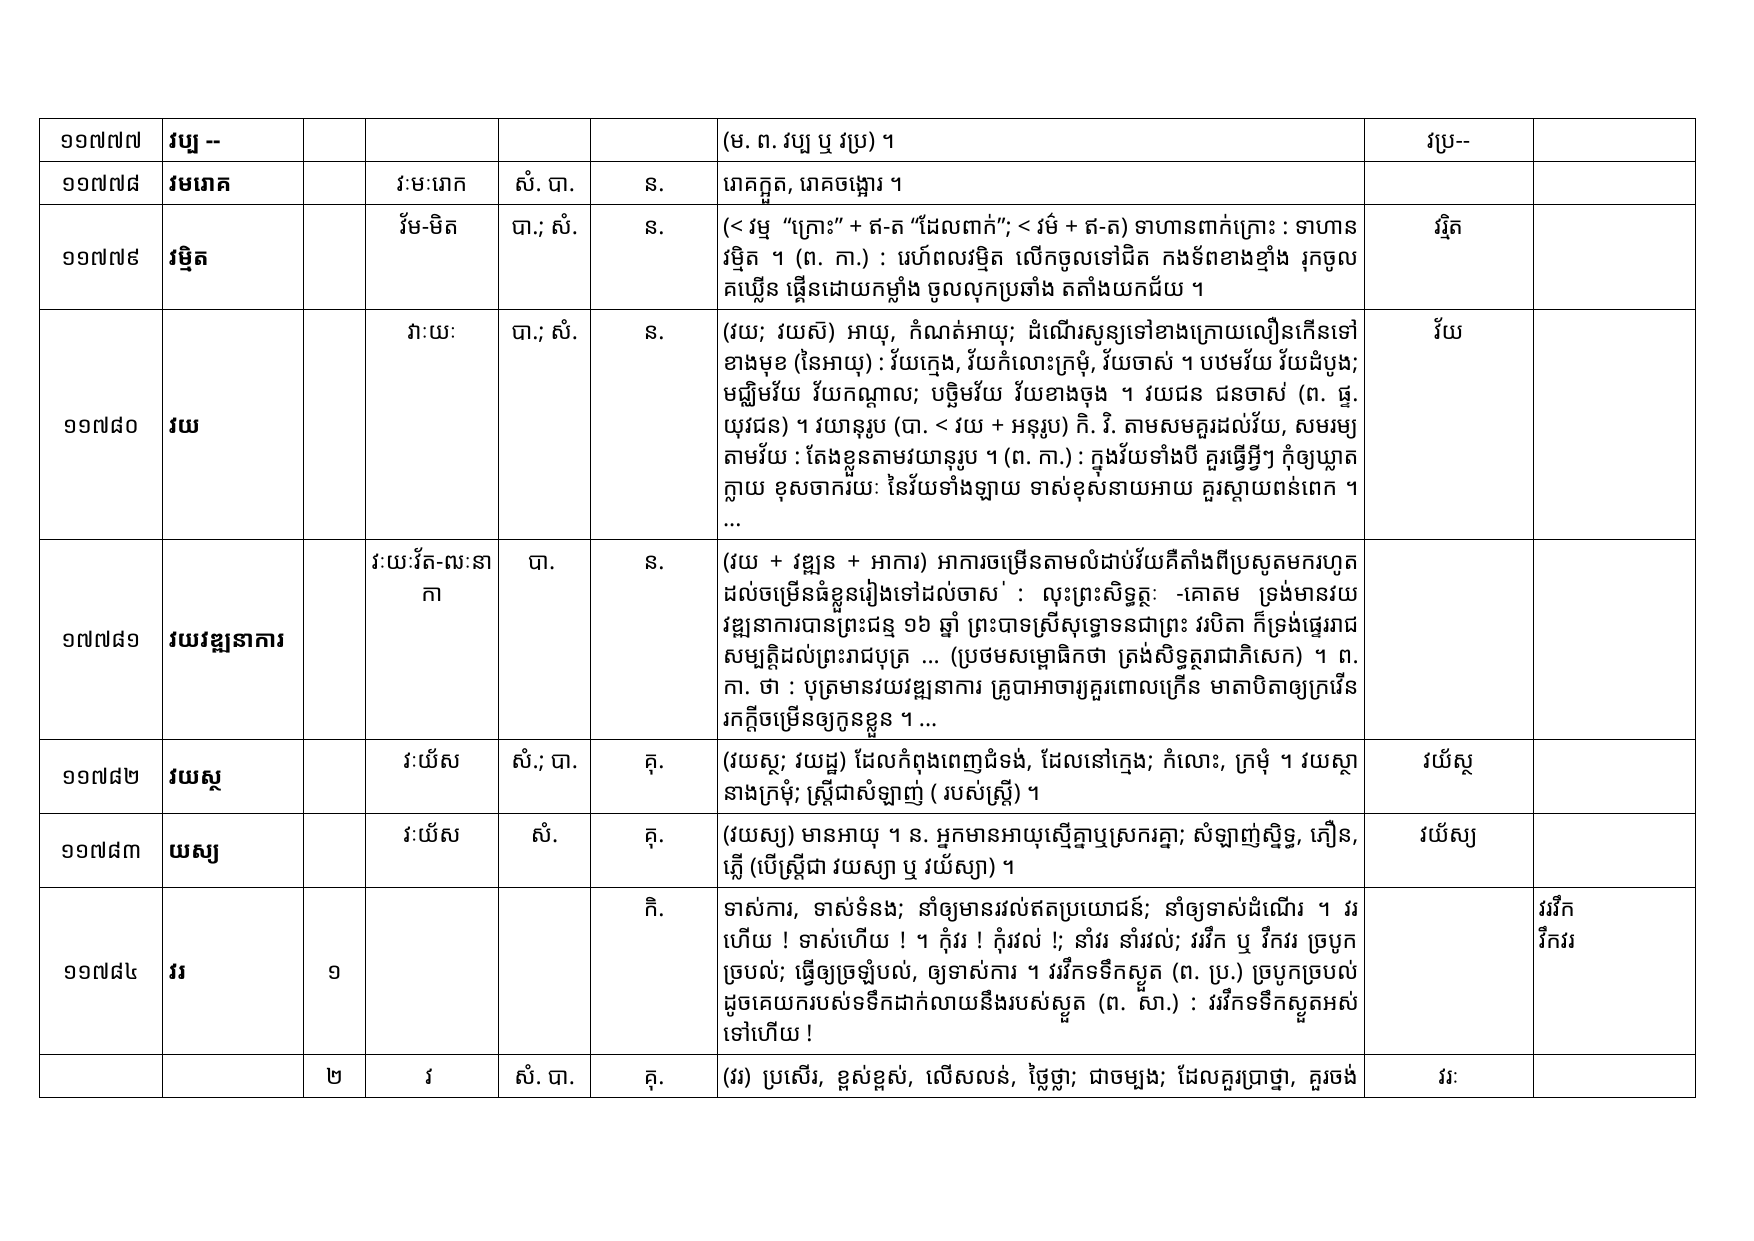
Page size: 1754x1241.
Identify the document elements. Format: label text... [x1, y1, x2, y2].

table_cell [1534, 162, 1695, 204]
table_cell ន. [591, 162, 717, 204]
table_cell [499, 888, 590, 1054]
table_cell វយ័ស្យ [1365, 814, 1533, 887]
table_cell គុ. [591, 740, 717, 812]
table_cell វប្រ-- [1365, 119, 1533, 161]
table_cell ២ [304, 1055, 365, 1097]
table_cell វប្ប -- [163, 119, 303, 161]
table_cell បា.; សំ. [499, 205, 590, 309]
table_cell ១១៧៨២ [40, 740, 162, 812]
table_cell (< វម្ម “ក្រោះ” + ឥ-ត “ដែល​ពាក់”; < វម៌ + ឥ-ត) ទាហាន​ពាក់​ក្រោះ : ទាហាន​វម្មិត ។ (ព. កា.) : រេហ៍​ពល​វម្មិត លើក​ចូល​ទៅ​ជិត កង​ទ័ព​ខាង​ខ្មាំង រុក​ចូល​គឃ្លើន ផ្គើន​ដោយ​កម្លាំង ចូល​លុក​ប្រឆាំង តតាំង​យក​ជ័យ ។ [718, 205, 1364, 309]
table_cell សំ.; បា. [499, 740, 590, 812]
table_cell [366, 119, 498, 161]
table_cell វម្មិត [163, 205, 303, 309]
table_cell វៈយៈវ័ត-ឍៈនាកា [366, 540, 498, 738]
table_cell [366, 888, 498, 1054]
table_cell [499, 119, 590, 161]
table_cell វយ [163, 310, 303, 539]
table_cell ន. [591, 205, 717, 309]
table_cell យស្យ [163, 814, 303, 887]
table_cell វាៈយៈ [366, 310, 498, 539]
table_cell វយស្ថ [163, 740, 303, 812]
table_cell [304, 119, 365, 161]
table_cell វ [366, 1055, 498, 1097]
table_cell វម​រោគ [163, 162, 303, 204]
table_cell [1534, 1055, 1695, 1097]
table_cell [1365, 162, 1533, 204]
table_cell សំ. បា. [499, 1055, 590, 1097]
table_cell [163, 1055, 303, 1097]
table_cell សំ. [499, 814, 590, 887]
table_cell ន. [591, 310, 717, 539]
table_cell [1534, 814, 1695, 887]
table_cell វយ​វឌ្ឍនាការ [163, 540, 303, 738]
table_cell [1534, 740, 1695, 812]
table_cell ន. [591, 540, 717, 738]
table_cell បា.; សំ. [499, 310, 590, 539]
table_cell (វយ; វយស៑) អាយុ, កំណត់​អាយុ; ដំណើរ​សូន្យ​ទៅ​ខាង​ក្រោយ​លឿន​កើន​ទៅ​ខាង​មុខ (នៃ​អាយុ) : វ័យ​ក្មេង, វ័យ​កំលោះ​ក្រមុំ, វ័យ​ចាស់ ។ បឋម​វ័យ វ័យ​ដំបូង; មជ្ឈិម​វ័យ វ័យ​កណ្ដាល; បច្ឆិម​វ័យ វ័យ​ខាង​ចុង ។ វយ​ជន ជន​ចាស់ (ព. ផ្ទ. យុវជន) ។ វយានុរូប (បា. < វយ + អនុ​រូប) កិ. វិ. តាម​សម​គួរ​ដល់​វ័យ, សមរម្យ​តាម​វ័យ : តែង​ខ្លួន​តាម​វយានុរូប ។ (ព. កា.) : ក្នុង​វ័យ​ទាំង​បី គួរ​ធ្វើ​អ្វី​ៗ កុំ​ឲ្យ​ឃ្លាត​ក្លាយ ខុស​ចាក​រយៈ នៃ​វ័យ​ទាំងឡាយ ទាស់​ខុស​នាយអាយ គួរ​ស្តាយ​ពន់ពេក ។ ... [718, 310, 1364, 539]
table_cell [1365, 540, 1533, 738]
table_cell ១១៧៧៩ [40, 205, 162, 309]
table_cell គុ. [591, 1055, 717, 1097]
table_cell សំ. បា. [499, 162, 590, 204]
table_cell វ័ម-មិត [366, 205, 498, 309]
table_cell (វយ + វឌ្ឍន + អាការ) អាការ​ចម្រើន​តាម​លំដាប់​វ័យ​គឺ​តាំង​ពី​ប្រសូត​មក​រហូត​ដល់​ចម្រើន​ធំ​ខ្លួន​រៀង​ទៅ​ដល់​ចាស់ : លុះ​ព្រះ​សិទ្ធត្ថៈ -គោតម ទ្រង់​មាន​វយ​វឌ្ឍនាការ​បាន​ព្រះ​ជន្ម ១៦ ឆ្នាំ ព្រះ​បាទ​ស្រី​សុទ្ធោទន​ជា​ព្រះ វរ​បិតា ក៏​ទ្រង់​ផ្ទេរ​រាជ​សម្បត្តិ​ដល់​ព្រះ​រាជ​បុត្រ ... (ប្រថម​សម្ពោធិកថា ត្រង់​សិទ្ធត្ថ​រាជាភិសេក) ។ ព. កា. ថា : បុត្រ​មាន​វយ​វឌ្ឍនាការ គ្រូ​បា​អាចារ្យ​គួរ​ពោល​ក្រើន មាតា​បិតា​ឲ្យ​ក្រវើន រក​ក្តី​ចម្រើន​ឲ្យ​កូន​ខ្លួន ។ ... [718, 540, 1364, 738]
table_cell [40, 1055, 162, 1097]
table_cell [304, 205, 365, 309]
table_cell រោគ​ក្អួត, រោគ​ចង្អោរ ។ [718, 162, 1364, 204]
table_cell ១ [304, 888, 365, 1054]
table_cell [304, 540, 365, 738]
table_cell [304, 814, 365, 887]
table_cell [591, 119, 717, 161]
table_cell [1534, 205, 1695, 309]
table_cell កិ. [591, 888, 717, 1054]
table_cell ១១៧៨៣ [40, 814, 162, 887]
table_cell ១១៧៨៤ [40, 888, 162, 1054]
table_cell បា. [499, 540, 590, 738]
table_cell ១១៧៨០ [40, 310, 162, 539]
table_cell [304, 740, 365, 812]
table_cell វរៈ [1365, 1055, 1533, 1097]
table_cell វរ [163, 888, 303, 1054]
table_cell [1365, 888, 1533, 1054]
table_cell ១៧៧៨១ [40, 540, 162, 738]
table_cell វរ្មិត [1365, 205, 1533, 309]
table_cell វៈយ័ស [366, 814, 498, 887]
table_cell (វយស្ថ; វយដ្ឋ) ដែល​កំពុង​ពេញ​ជំទង់, ដែល​នៅ​ក្មេង; កំលោះ, ក្រមុំ ។ វយស្ថា នាង​ក្រមុំ; ស្រ្តី​ជា​សំឡាញ់ ( របស់​ស្រ្តី) ។ [718, 740, 1364, 812]
table_cell [1534, 119, 1695, 161]
table_cell វយ័ស្ថ [1365, 740, 1533, 812]
table_cell ១១៧៧៨ [40, 162, 162, 204]
table_cell [304, 162, 365, 204]
table_cell វៈមៈរោក [366, 162, 498, 204]
table_cell វៈយ័ស [366, 740, 498, 812]
table_cell ១១៧៧៧ [40, 119, 162, 161]
table_cell [1534, 540, 1695, 738]
table_cell (វយស្យ) មាន​អាយុ ។ ន. អ្នក​មាន​អាយុ​ស្មើ​គ្នា​ឬ​ស្រករ​គ្នា; សំឡាញ់​ស្និទ្ធ, ភឿន, ភ្លើ (បើ​ស្រ្តី​ជា វយស្យា ឬ វយ័ស្យា) ។ [718, 814, 1364, 887]
table_cell វរ​វឹក វឹក​វរ [1534, 888, 1695, 1054]
table_cell [304, 310, 365, 539]
table_cell ទាស់​ការ, ទាស់​ទំនង; នាំ​ឲ្យ​មាន​រវល់​ឥត​ប្រយោជន៍; នាំ​ឲ្យ​ទាស់​ដំណើរ ។ វរ​ហើយ ! ទាស់​ហើយ ! ។ កុំ​វរ ! កុំ​រវល់ !; នាំ​វរ នាំ​រវល់; វរ​វឹក ឬ វឹក​វរ ច្របូក​ច្របល់; ធ្វើ​ឲ្យ​ច្រឡំ​បល់, ឲ្យ​ទាស់​ការ ។ វរ​វឹក​ទទឹក​ស្ងួត (ព. ប្រ.) ច្របូក​ច្របល់​ដូច​គេ​យក​របស់​ទទឹក​ដាក់​លាយ​នឹង​របស់​ស្ងួត (ព. សា.) : វរ​វឹក​ទទឹក​ស្ងួត​អស់​ទៅ​ហើយ ! [718, 888, 1364, 1054]
table_cell គុ. [591, 814, 717, 887]
table_cell (ម. ព. វប្ប ឬ វប្រ) ។ [718, 119, 1364, 161]
table_cell វ័យ [1365, 310, 1533, 539]
table_cell [1534, 310, 1695, 539]
